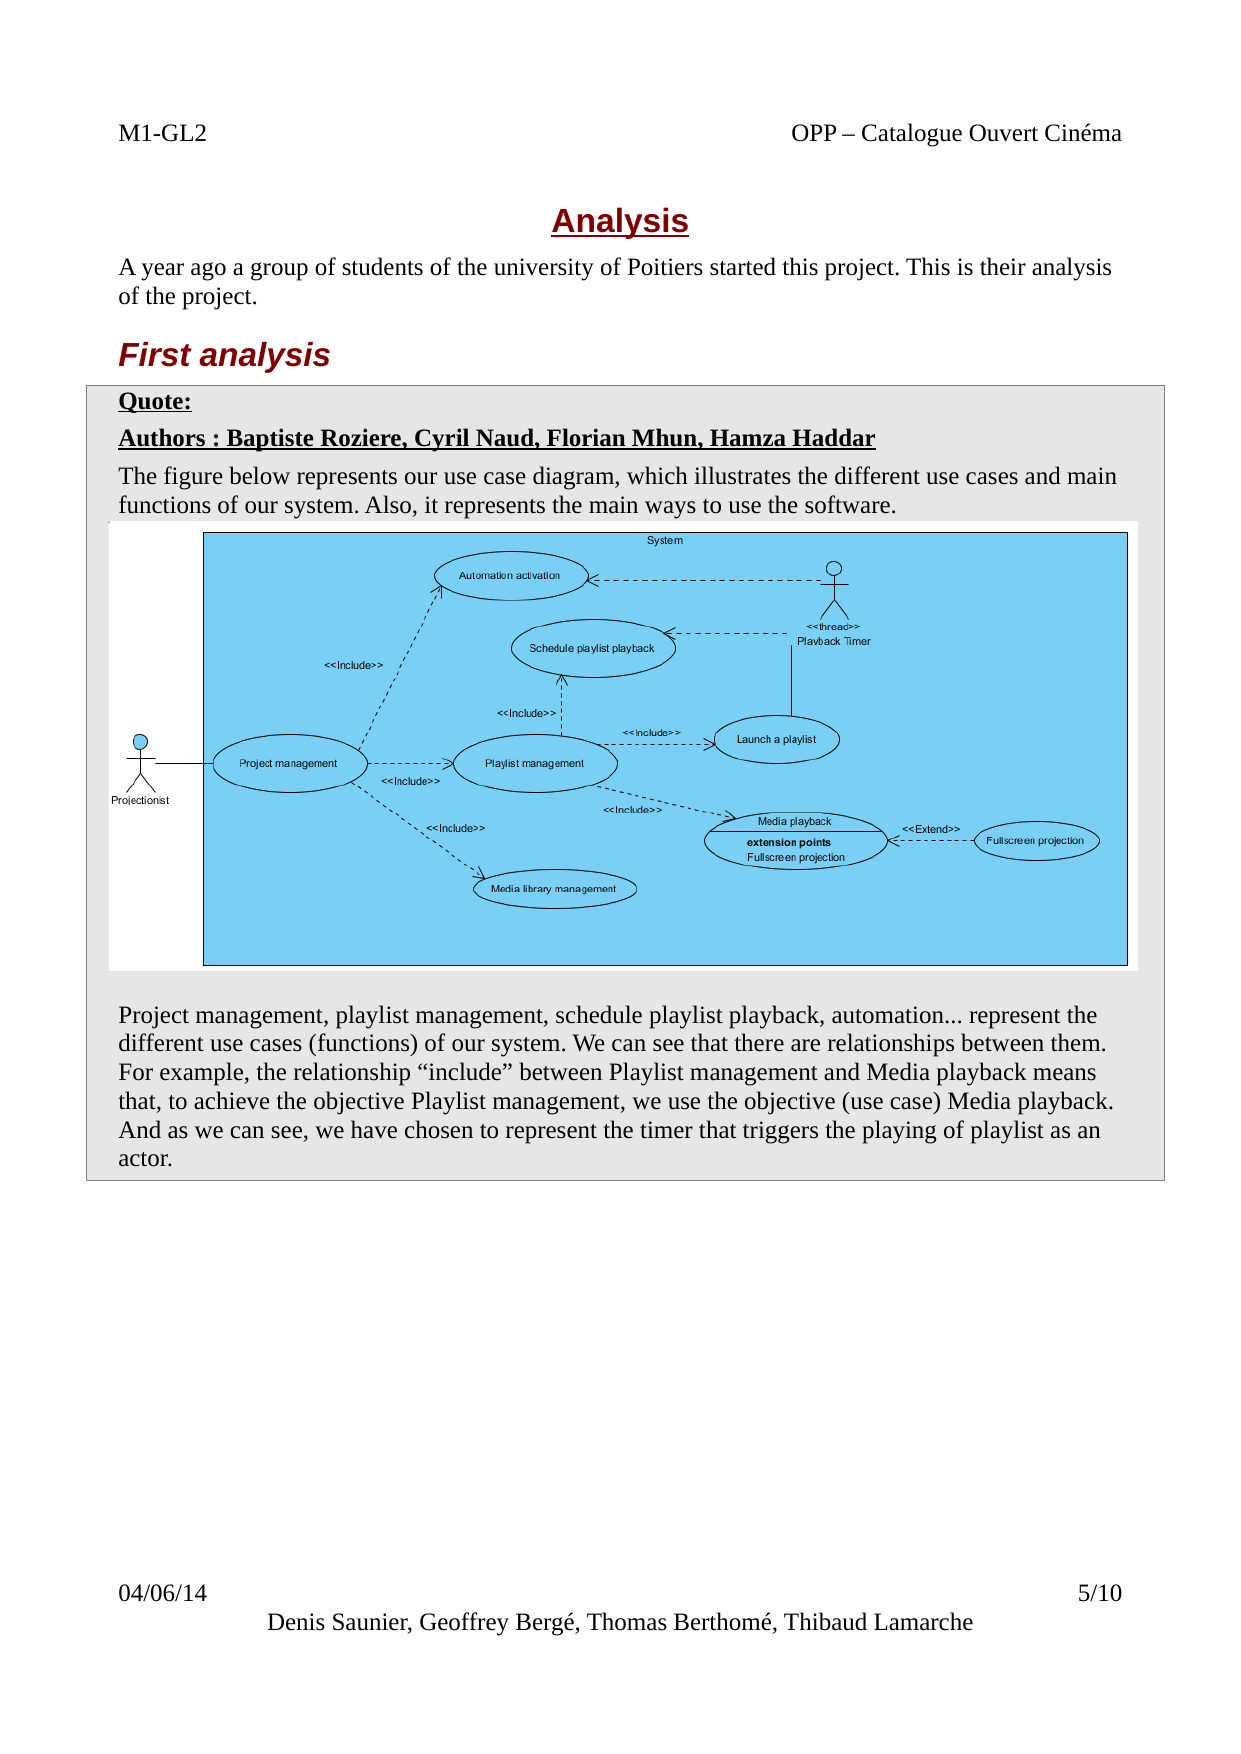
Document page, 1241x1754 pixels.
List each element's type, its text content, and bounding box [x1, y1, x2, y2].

picture [108, 521, 1138, 971]
subtitle Analysis [118, 201, 1122, 240]
text A year ago a group of students of the university of Poitiers started this project. This is their analysis of the project. [118, 252, 1122, 310]
subtitle First analysis [118, 335, 1122, 373]
